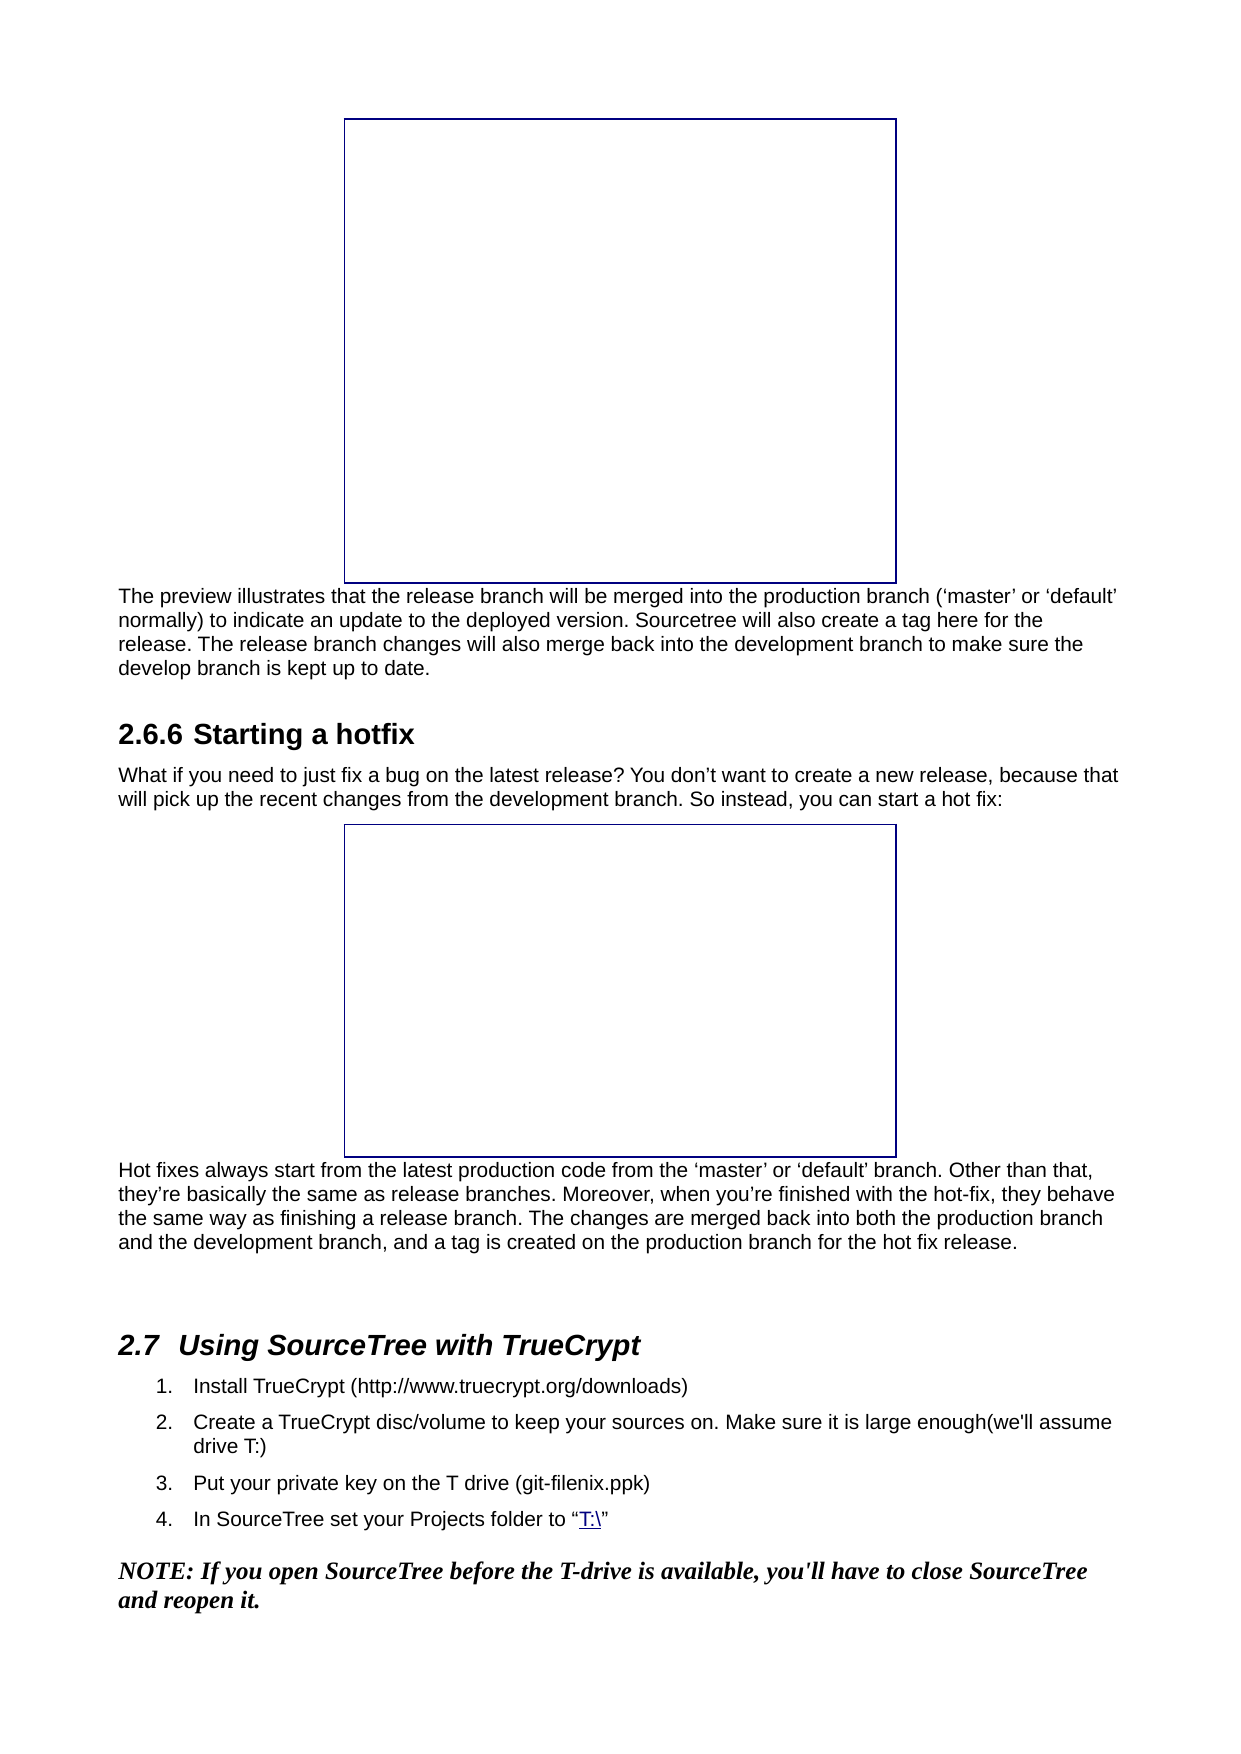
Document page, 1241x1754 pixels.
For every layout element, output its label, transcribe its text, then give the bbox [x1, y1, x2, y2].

list Put your private key on the T drive (git-filenix.ppk) [156, 1471, 1122, 1494]
subtitle Using SourceTree with TrueCrypt [118, 1328, 1122, 1361]
list Create a TrueCrypt disc/volume to keep your sources on. Make sure it is large enough(we'll assume drive T:) [156, 1410, 1122, 1458]
list Install TrueCrypt (http://www.truecrypt.org/downloads) [156, 1374, 1122, 1398]
text NOTE: If you open SourceTree before the T-drive is available, you'll have to close SourceTree and reopen it. [118, 1556, 1122, 1613]
text What if you need to just fix a bug on the latest release? You don’t want to create a new release, because that will pick up the recent changes from the development branch. So instead, you can start a hot fix: [118, 763, 1122, 811]
list In SourceTree set your Projects folder to “T:\” [156, 1507, 1122, 1531]
text Hot fixes always start from the latest production code from the ‘master’ or ‘default’ branch. Other than that, they’re basically the same as release branches. Moreover, when you’re finished with the hot-fix, they behave the same way as finishing a release branch. The changes are merged back into both the production branch and the development branch, and a tag is created on the production branch for the hot fix release. [118, 823, 1122, 1254]
subtitle Starting a hotfix [118, 717, 1122, 751]
text The preview illustrates that the release branch will be merged into the production branch (‘master’ or ‘default’ normally) to indicate an update to the deployed version. Sourcetree will also create a tag here for the release. The release branch changes will also merge back into the development branch to make sure the develop branch is kept up to date. [118, 118, 1122, 679]
